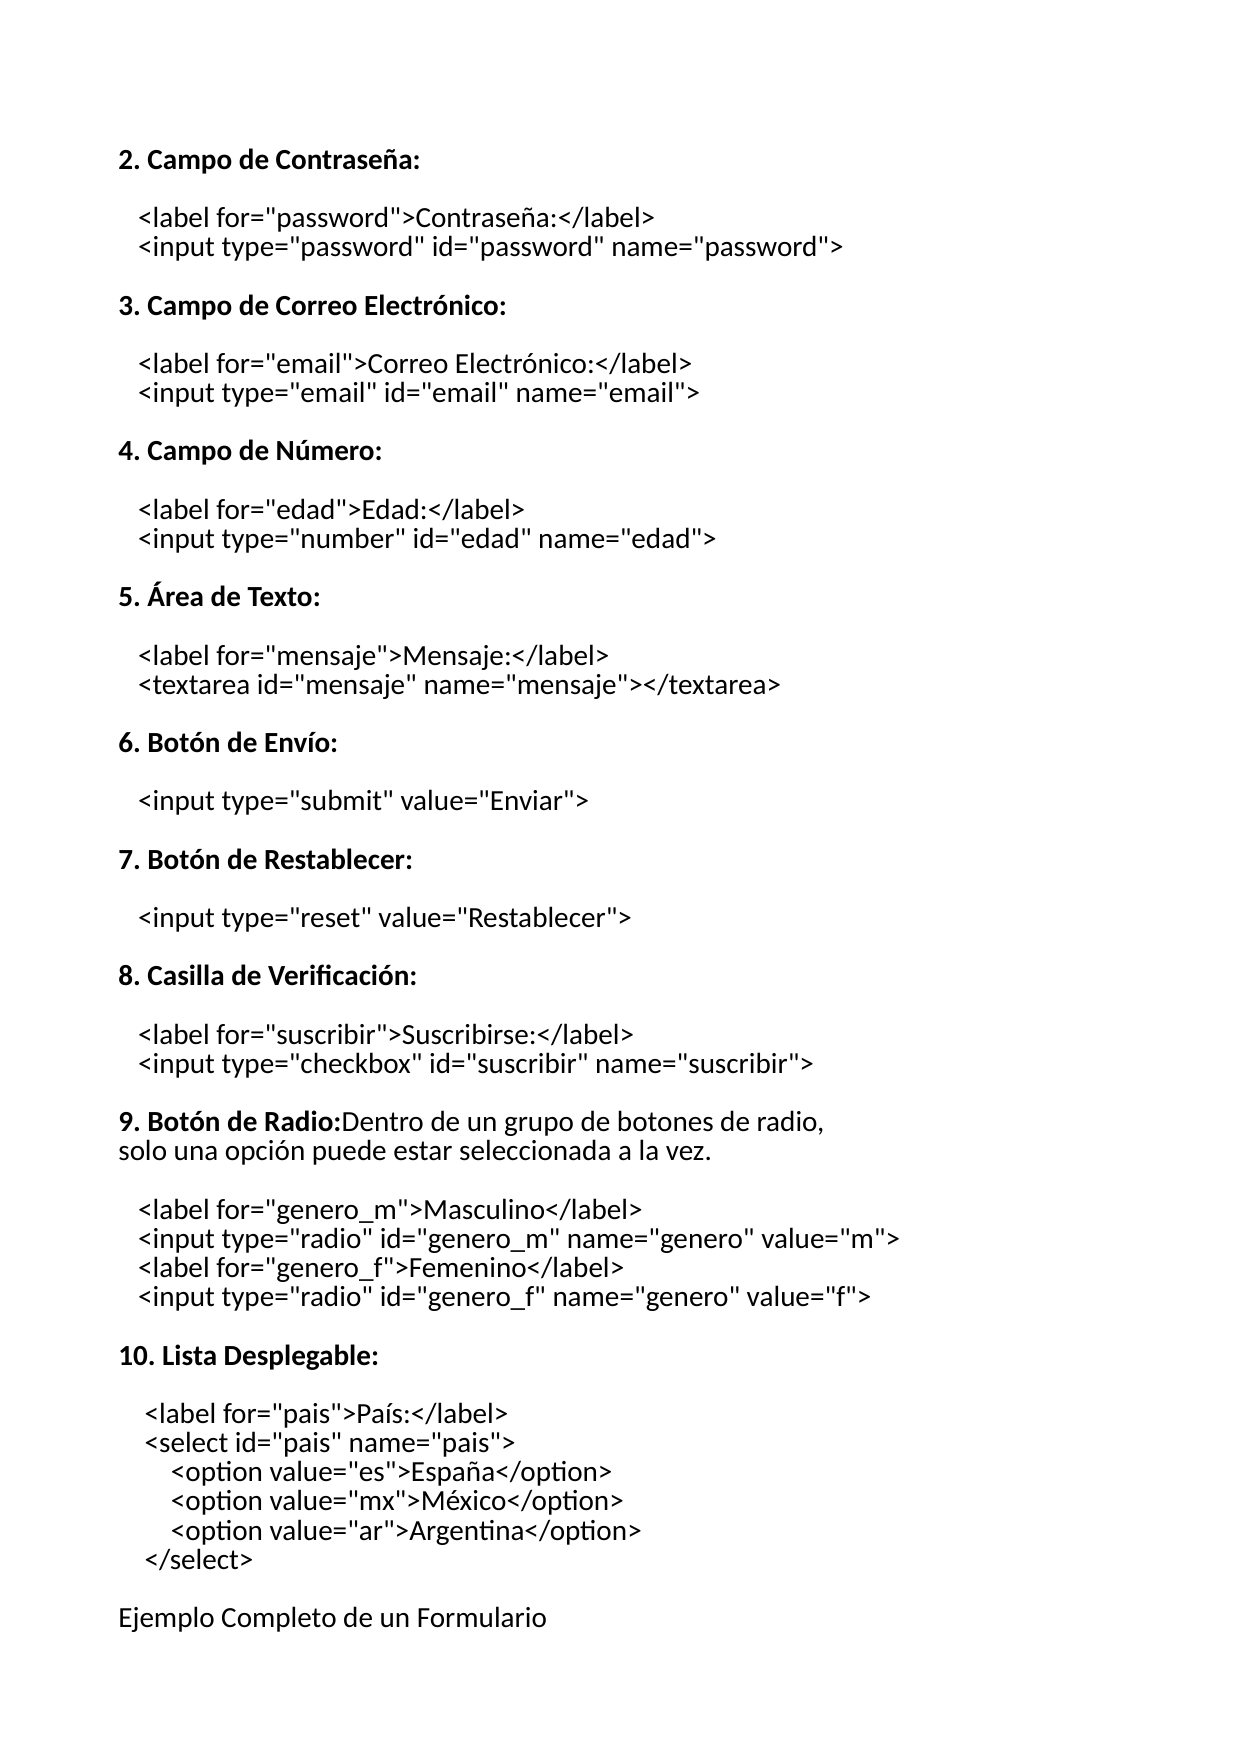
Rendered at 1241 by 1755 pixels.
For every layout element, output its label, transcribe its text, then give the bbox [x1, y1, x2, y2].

text 3. Campo de Correo Electrónico: [118, 293, 1122, 322]
text </select> [118, 1547, 1122, 1576]
text <input type="radio" id="genero_f" name="genero" value="f"> [118, 1285, 1122, 1314]
text <label for="suscribir">Suscribirse:</label> [118, 1022, 1122, 1051]
text <label for="mensaje">Mensaje:</label> [118, 643, 1122, 672]
text <label for="genero_m">Masculino</label> [118, 1197, 1122, 1226]
text <input type="radio" id="genero_m" name="genero" value="m"> [118, 1226, 1122, 1256]
text 2. Campo de Contraseña: [118, 147, 1122, 176]
text <label for="genero_f">Femenino</label> [118, 1256, 1122, 1285]
text 4. Campo de Número: [118, 439, 1122, 468]
text 8. Casilla de Verificación: [118, 964, 1122, 993]
text <option value="mx">México</option> [118, 1489, 1122, 1518]
text solo una opción puede estar seleccionada a la vez. [118, 1139, 1122, 1168]
text 7. Botón de Restablecer: [118, 847, 1122, 876]
text <input type="email" id="email" name="email"> [118, 381, 1122, 410]
text 5. Área de Texto: [118, 585, 1122, 614]
text <input type="checkbox" id="suscribir" name="suscribir"> [118, 1051, 1122, 1081]
text <label for="email">Correo Electrónico:</label> [118, 351, 1122, 381]
text <select id="pais" name="pais"> [118, 1431, 1122, 1460]
text <option value="ar">Argentina</option> [118, 1518, 1122, 1547]
text 6. Botón de Envío: [118, 731, 1122, 760]
text <input type="reset" value="Restablecer"> [118, 906, 1122, 935]
text <input type="submit" value="Enviar"> [118, 789, 1122, 818]
text <input type="number" id="edad" name="edad"> [118, 526, 1122, 556]
text <label for="edad">Edad:</label> [118, 497, 1122, 526]
text Ejemplo Completo de un Formulario [118, 1606, 1122, 1635]
text <textarea id="mensaje" name="mensaje"></textarea> [118, 672, 1122, 701]
text <option value="es">España</option> [118, 1460, 1122, 1489]
text <input type="password" id="password" name="password"> [118, 235, 1122, 264]
text 9. Botón de Radio:Dentro de un grupo de botones de radio, [118, 1110, 1122, 1139]
text <label for="pais">País:</label> [118, 1401, 1122, 1431]
text 10. Lista Desplegable: [118, 1343, 1122, 1372]
text <label for="password">Contraseña:</label> [118, 206, 1122, 235]
